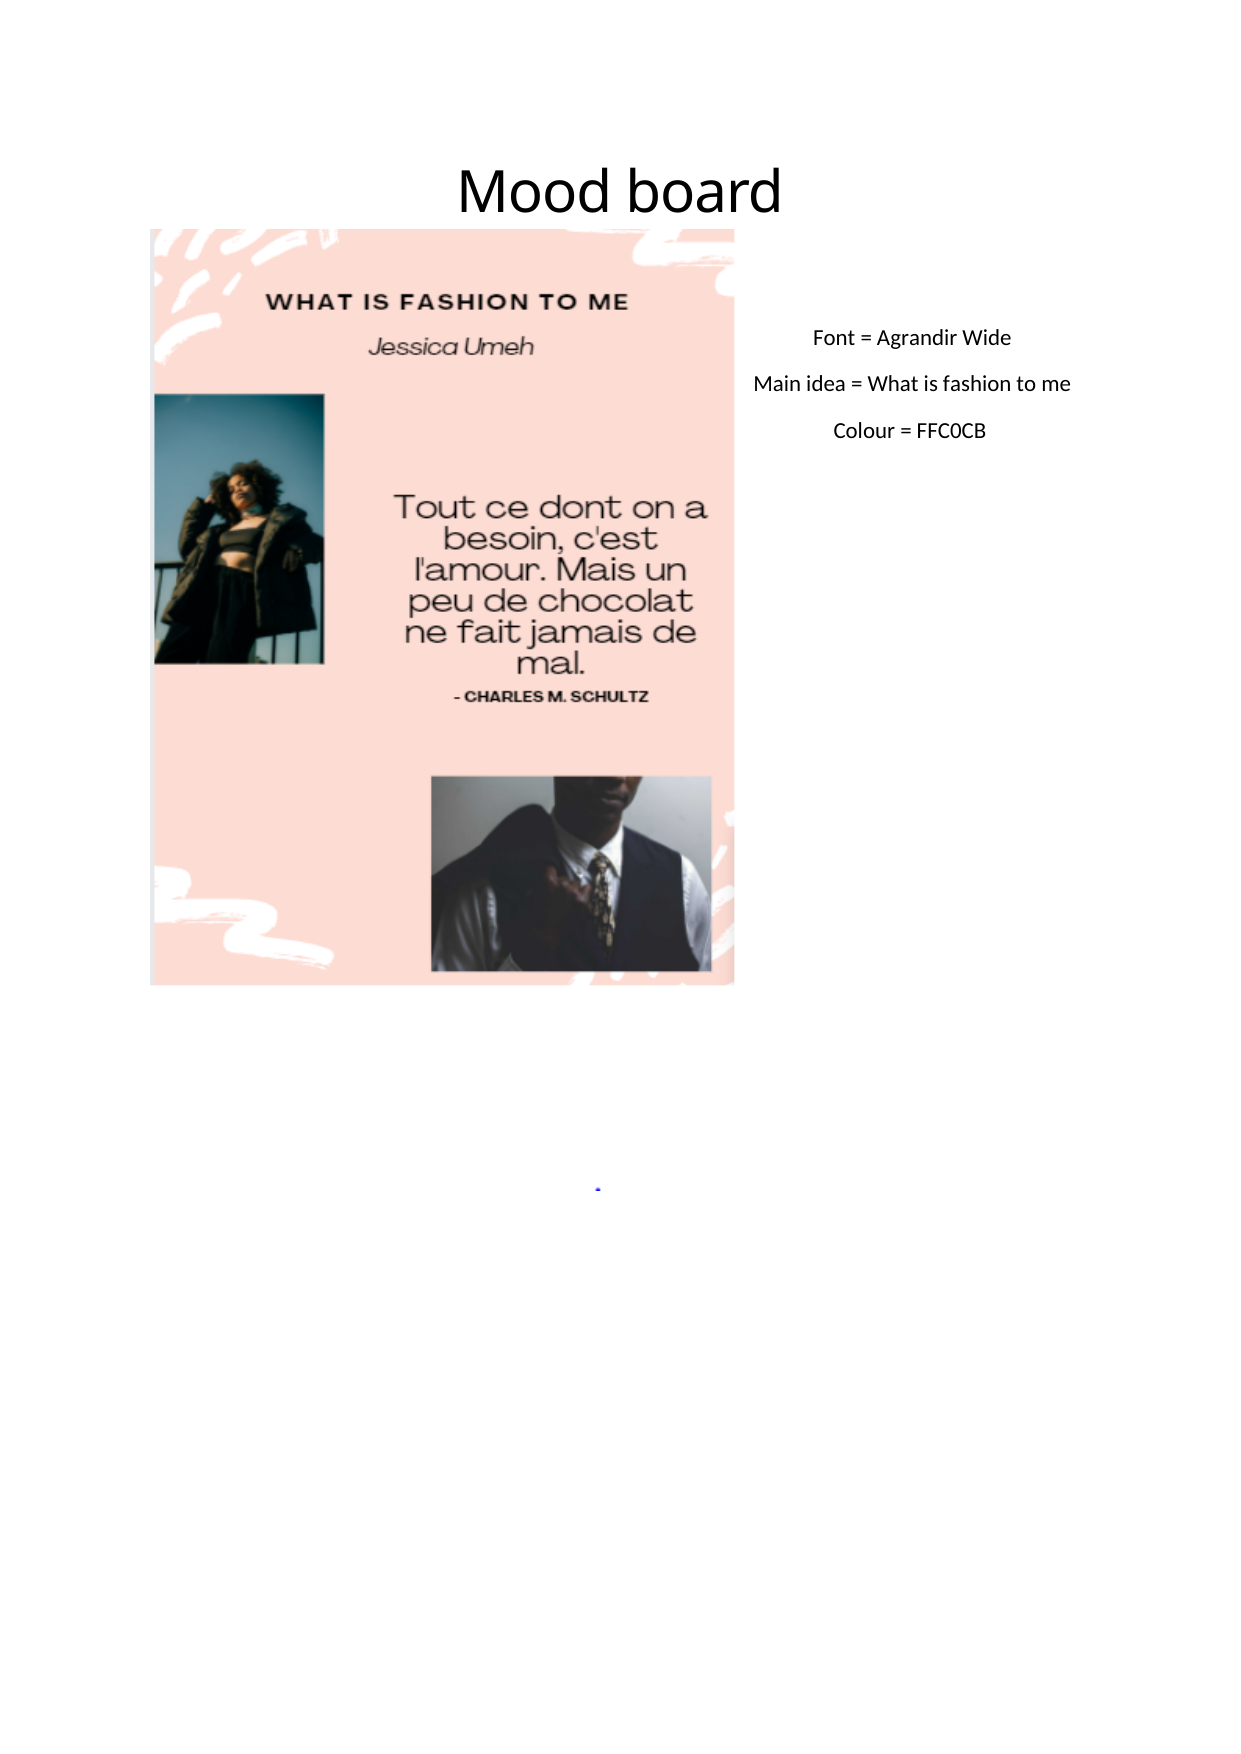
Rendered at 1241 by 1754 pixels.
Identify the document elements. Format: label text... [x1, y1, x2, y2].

text Colour = FFC0CB [735, 416, 1090, 474]
text Main idea = What is fashion to me [735, 369, 1090, 397]
title Mood board [150, 150, 1090, 229]
text Font = Agrandir Wide [735, 323, 1090, 351]
